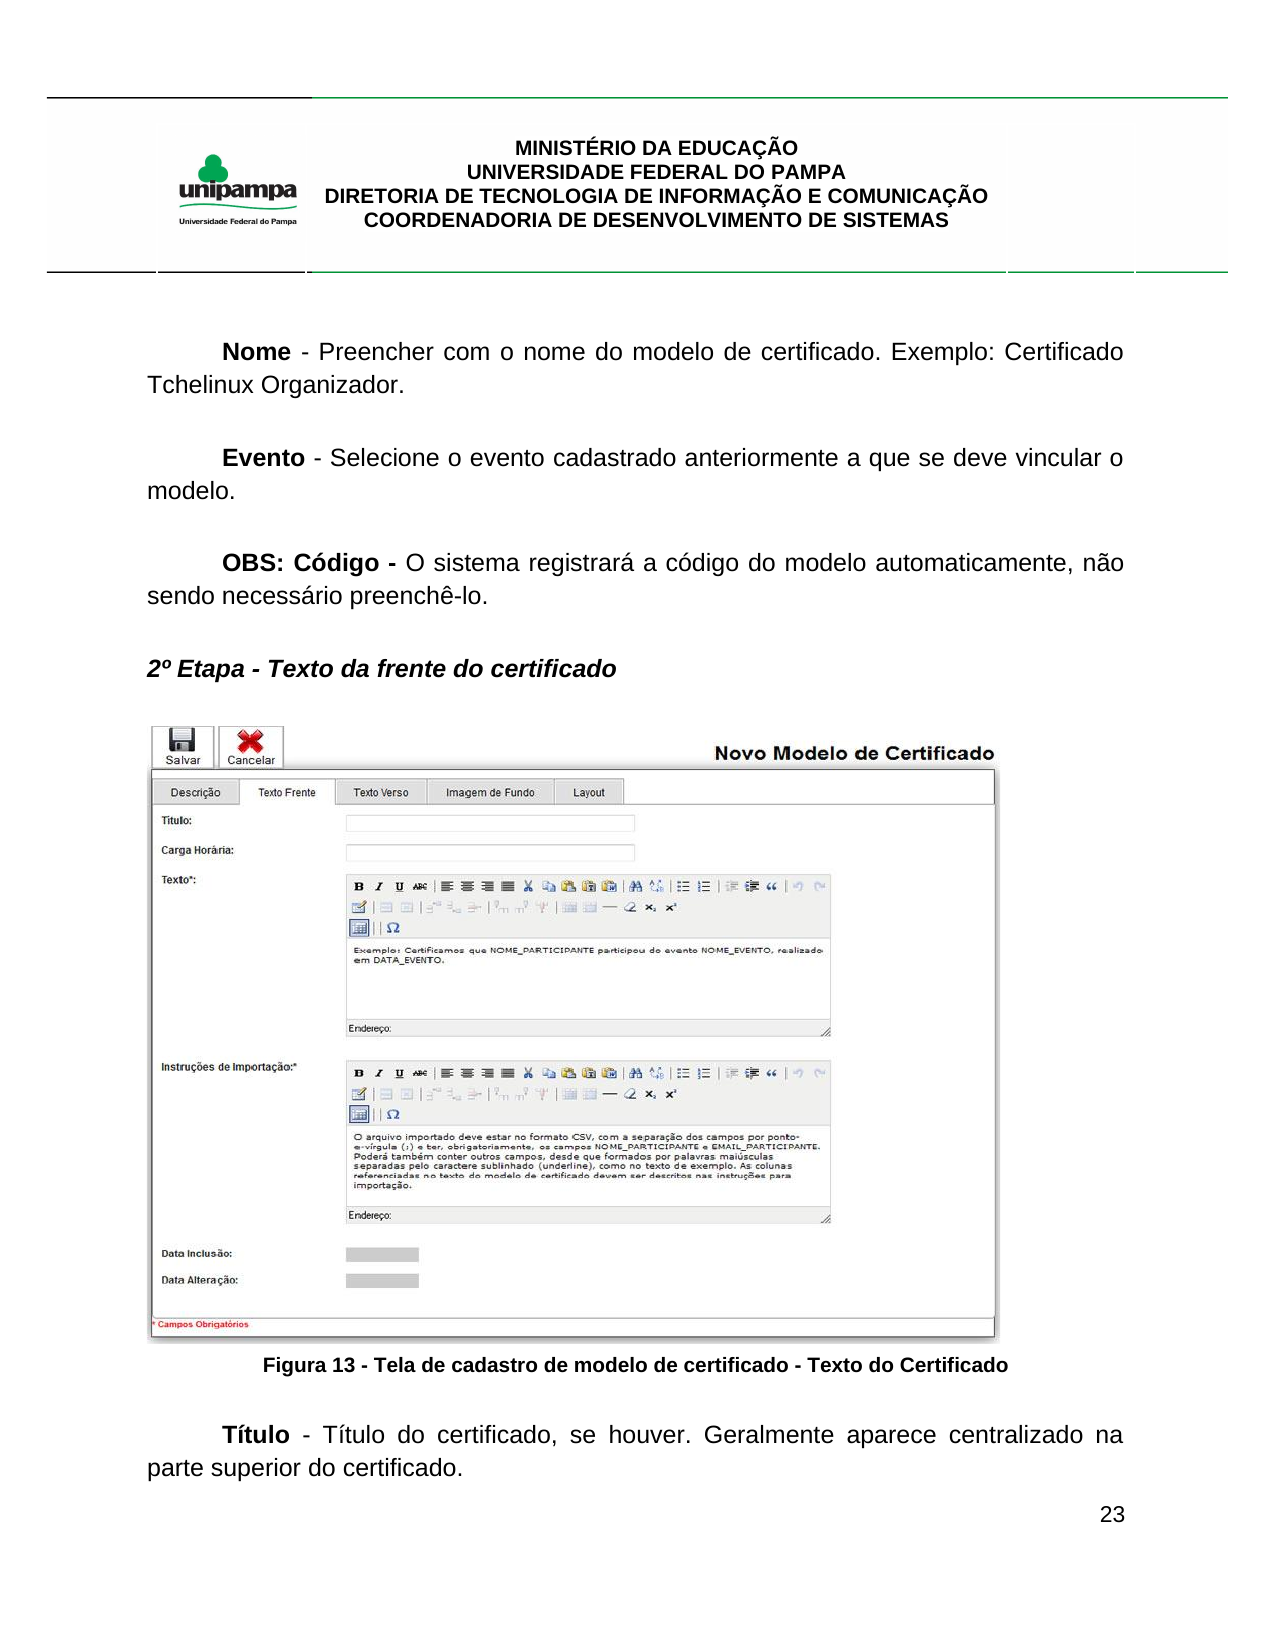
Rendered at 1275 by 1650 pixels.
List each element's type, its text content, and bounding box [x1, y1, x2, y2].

text Figura 13 - Tela de cadastro de modelo de certificado - Texto do Certificado [147, 1353, 1125, 1377]
text Evento - Selecione o evento cadastrado anteriormente a que se deve vincular o modelo. [147, 443, 1125, 504]
text OBS: Código - O sistema registrará a código do modelo automaticamente, não sendo necessário preenchê-lo. [147, 548, 1125, 610]
text 2º Etapa - Texto da frente do certificado [147, 653, 1125, 682]
picture [46, 97, 1228, 273]
text Nome - Preencher com o nome do modelo de certificado. Exemplo: Certificado Tchelinux Organizador. [147, 337, 1125, 399]
picture [1008, 125, 1134, 273]
picture [146, 726, 1001, 1344]
text Título - Título do certificado, se houver. Geralmente aparece centralizado na parte superior do certificado. [147, 1420, 1125, 1482]
picture [158, 125, 306, 273]
picture [307, 125, 1006, 273]
